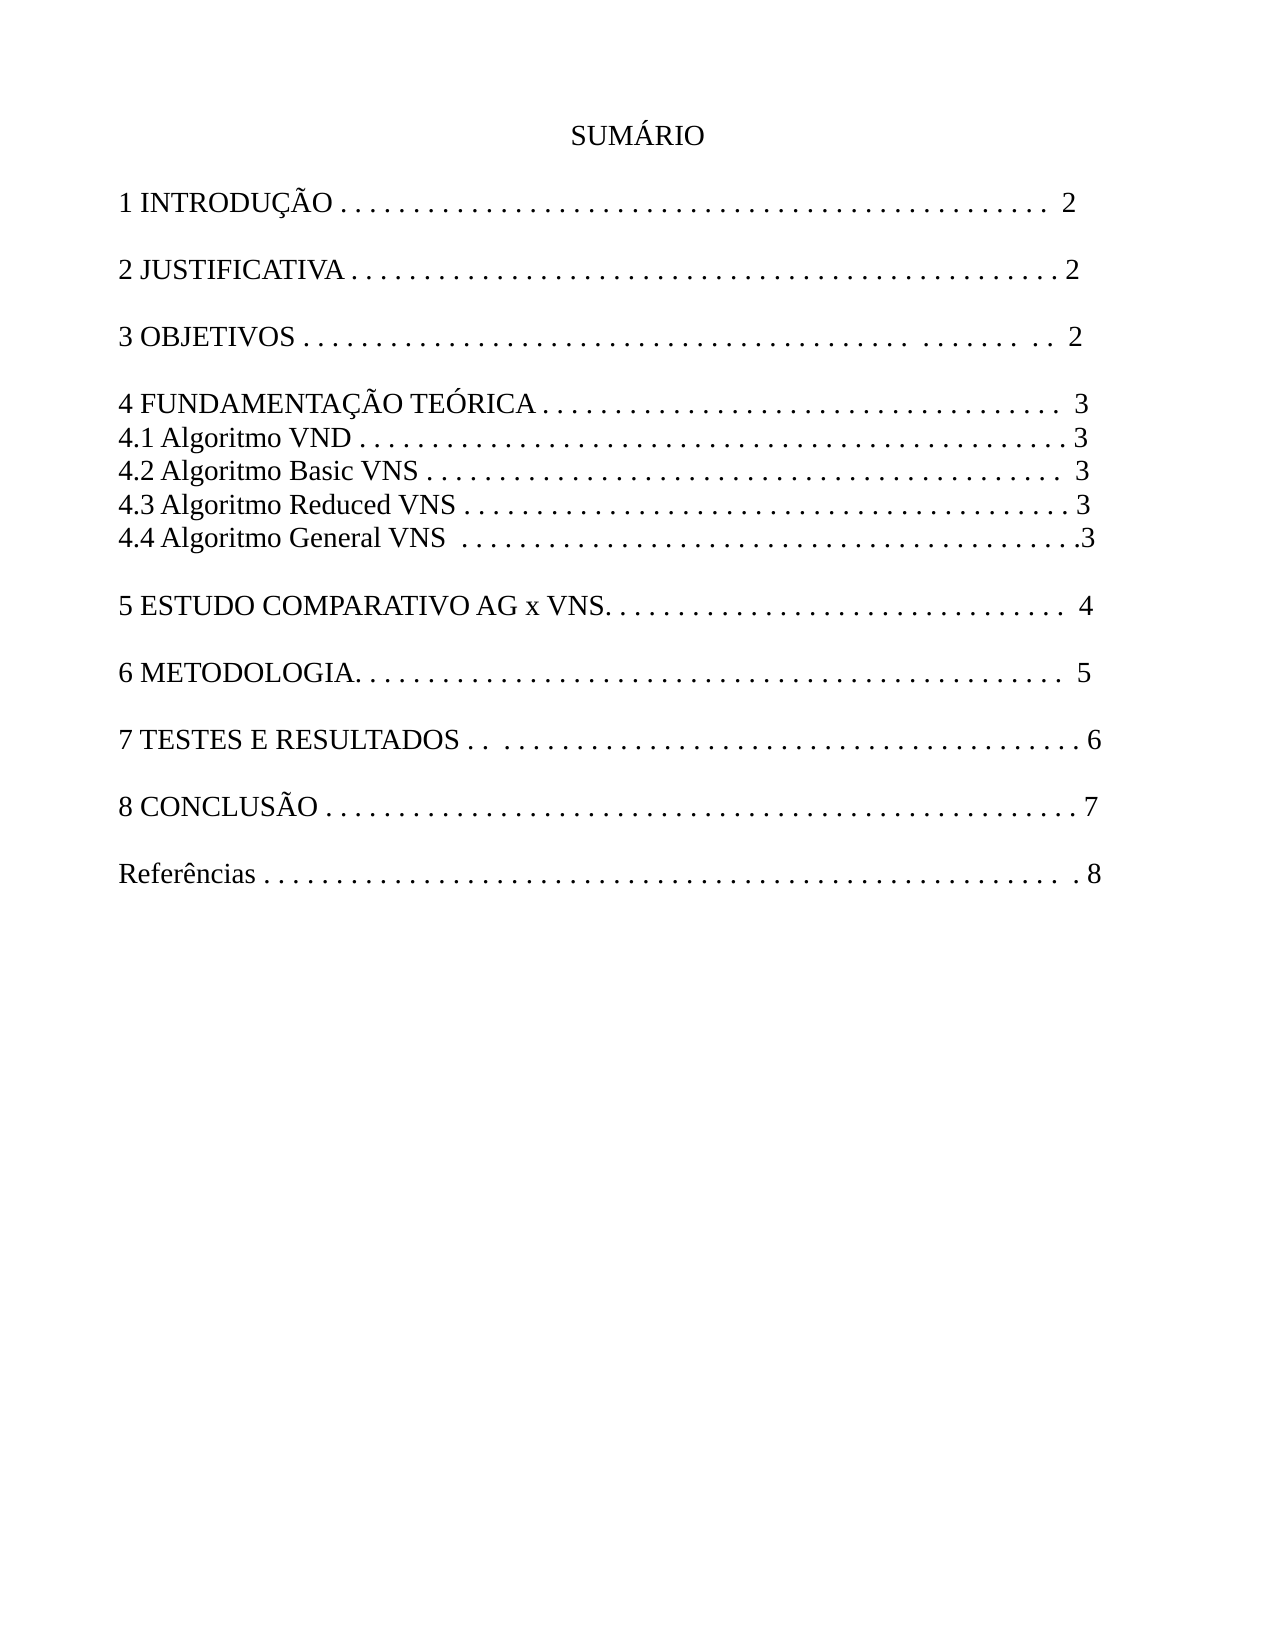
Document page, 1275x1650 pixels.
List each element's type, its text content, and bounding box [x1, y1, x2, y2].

text 3 OBJETIVOS . . . . . . . . . . . . . . . . . . . . . . . . . . . . . . . . . . . . . . . . . . . . . . . . . . . 2 [118, 319, 1157, 353]
text 2 JUSTIFICATIVA . . . . . . . . . . . . . . . . . . . . . . . . . . . . . . . . . . . . . . . . . . . . . . . . . 2 [118, 252, 1157, 286]
text 8 CONCLUSÃO . . . . . . . . . . . . . . . . . . . . . . . . . . . . . . . . . . . . . . . . . . . . . . . . . . . . 7 [118, 789, 1157, 822]
text 1 INTRODUÇÃO . . . . . . . . . . . . . . . . . . . . . . . . . . . . . . . . . . . . . . . . . . . . . . . . . 2 [118, 185, 1157, 219]
text 4 FUNDAMENTAÇÃO TEÓRICA . . . . . . . . . . . . . . . . . . . . . . . . . . . . . . . . . . . . 3 [118, 386, 1157, 420]
text 5 ESTUDO COMPARATIVO AG x VNS. . . . . . . . . . . . . . . . . . . . . . . . . . . . . . . . 4 [118, 588, 1157, 621]
text 4.2 Algoritmo Basic VNS . . . . . . . . . . . . . . . . . . . . . . . . . . . . . . . . . . . . . . . . . . . . 3 [118, 453, 1157, 487]
text 7 TESTES E RESULTADOS . . . . . . . . . . . . . . . . . . . . . . . . . . . . . . . . . . . . . . . . . . 6 [118, 722, 1157, 755]
text 6 METODOLOGIA. . . . . . . . . . . . . . . . . . . . . . . . . . . . . . . . . . . . . . . . . . . . . . . . . 5 [118, 655, 1157, 688]
text 4.1 Algoritmo VND . . . . . . . . . . . . . . . . . . . . . . . . . . . . . . . . . . . . . . . . . . . . . . . . . 3 [118, 420, 1157, 453]
text 4.4 Algoritmo General VNS . . . . . . . . . . . . . . . . . . . . . . . . . . . . . . . . . . . . . . . . . . .3 [118, 521, 1157, 554]
text SUMÁRIO [118, 118, 1157, 152]
text 4.3 Algoritmo Reduced VNS . . . . . . . . . . . . . . . . . . . . . . . . . . . . . . . . . . . . . . . . . . 3 [118, 487, 1157, 521]
text Referências . . . . . . . . . . . . . . . . . . . . . . . . . . . . . . . . . . . . . . . . . . . . . . . . . . . . . . . . 8 [118, 856, 1157, 889]
